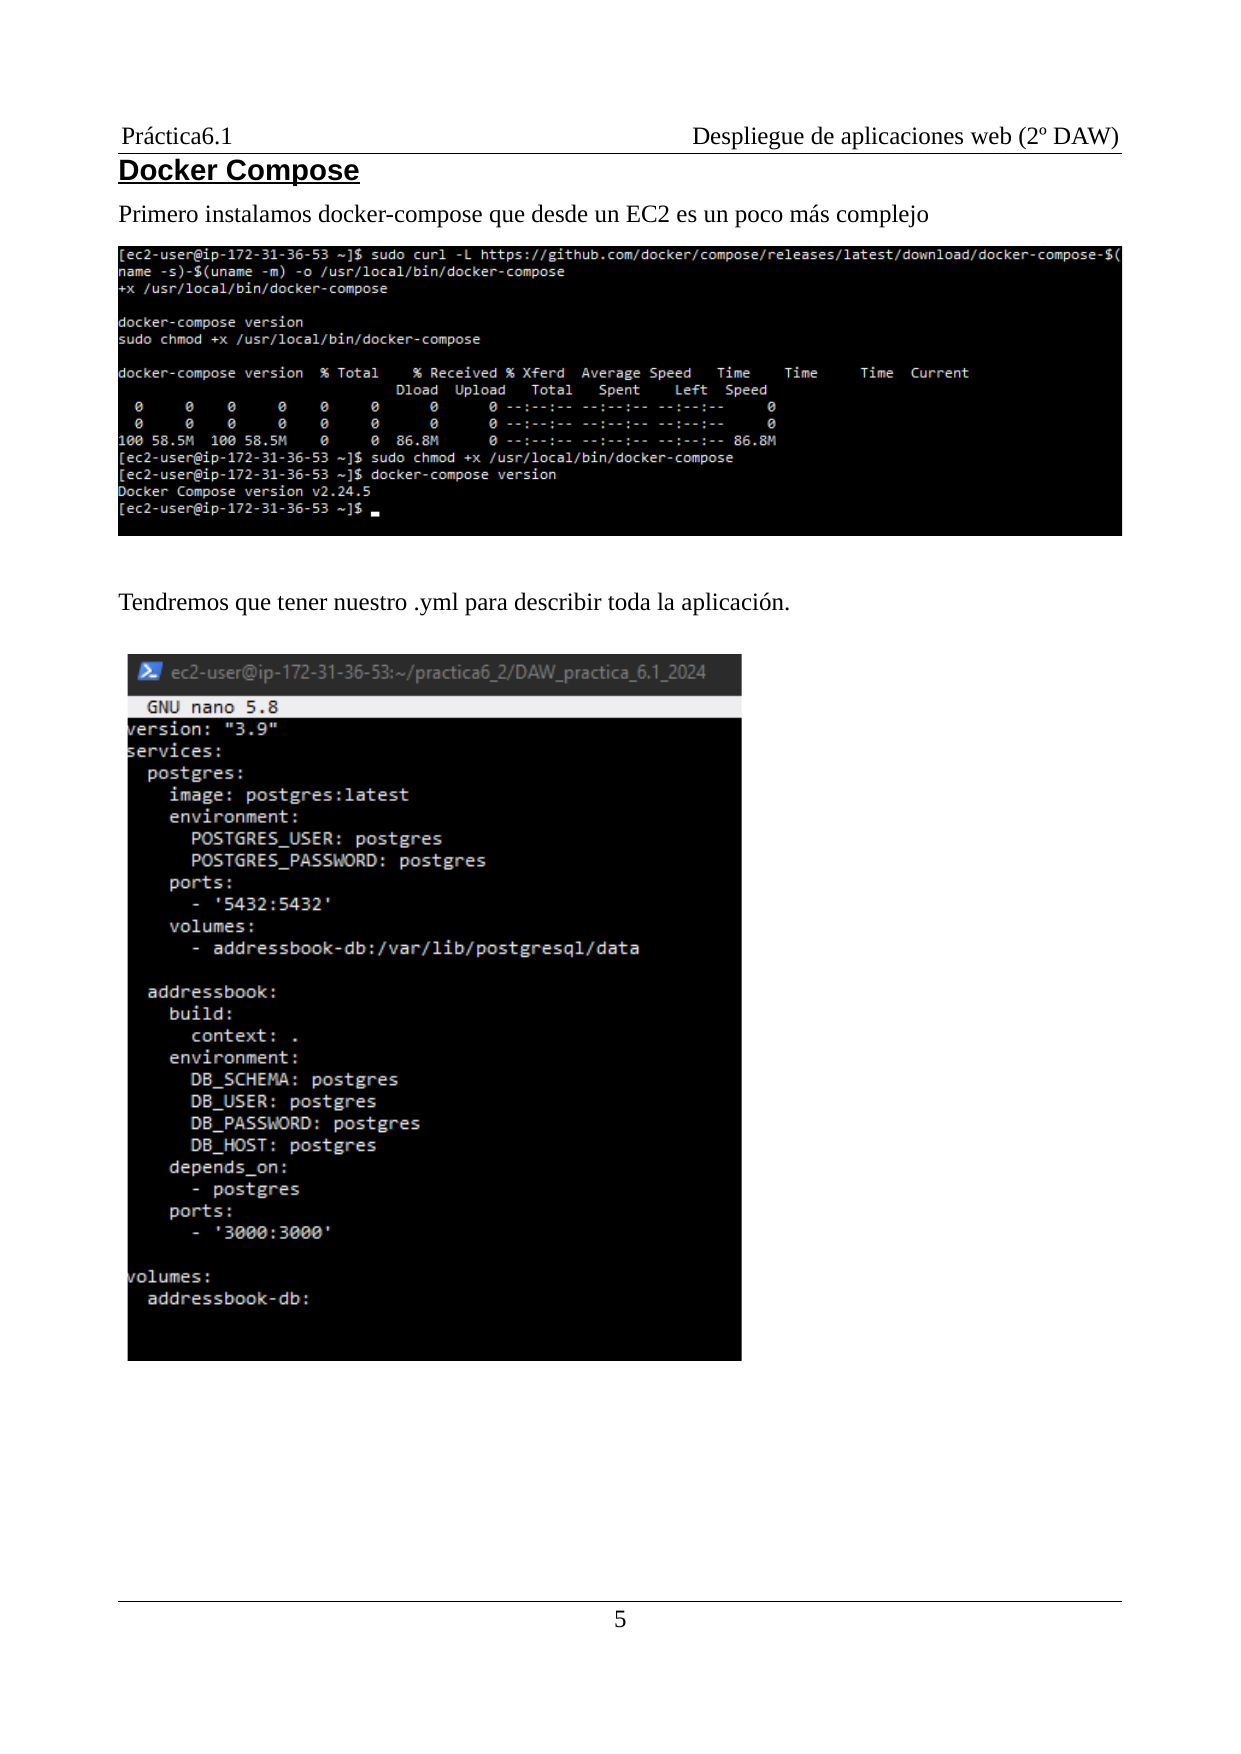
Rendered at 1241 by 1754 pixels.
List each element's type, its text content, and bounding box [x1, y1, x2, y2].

picture [127, 654, 742, 1361]
subtitle Docker Compose [118, 154, 1122, 187]
text Tendremos que tener nuestro .yml para describir toda la aplicación. [118, 587, 1122, 616]
text Primero instalamos docker-compose que desde un EC2 es un poco más complejo [118, 199, 1122, 228]
picture [118, 246, 1123, 536]
